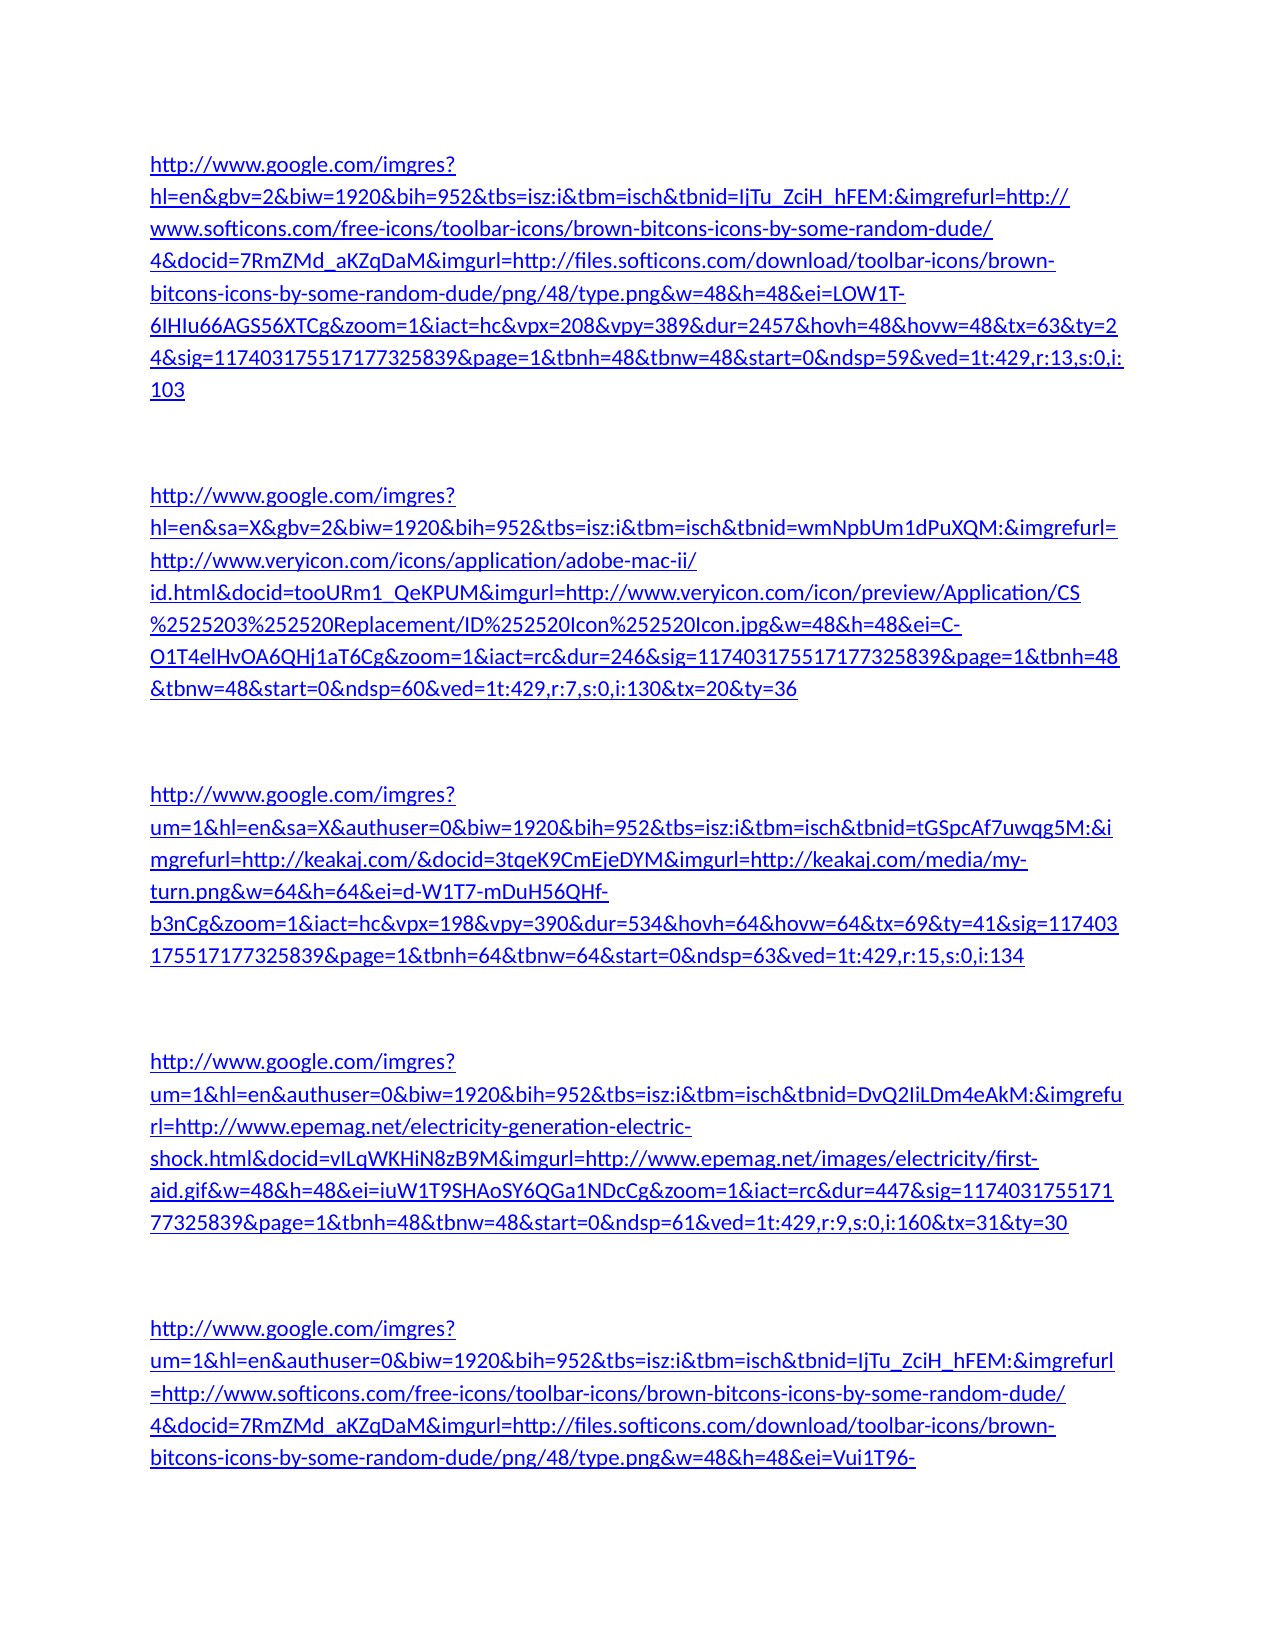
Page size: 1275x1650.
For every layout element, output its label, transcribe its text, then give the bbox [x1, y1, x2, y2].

text http://www.google.com/imgres?um=1&hl=en&sa=X&authuser=0&biw=1920&bih=952&tbs=isz:i&tbm=isch&tbnid=tGSpcAf7uwqg5M:&imgrefurl=http://keakaj.com/&docid=3tqeK9CmEjeDYM&imgurl=http://keakaj.com/media/my-turn.png&w=64&h=64&ei=d-W1T7-mDuH56QHf-b3nCg&zoom=1&iact=hc&vpx=198&vpy=390&dur=534&hovh=64&hovw=64&tx=69&ty=41&sig=117403175517177325839&page=1&tbnh=64&tbnw=64&start=0&ndsp=63&ved=1t:429,r:15,s:0,i:134 [150, 781, 1125, 969]
text http://www.google.com/imgres?hl=en&gbv=2&biw=1920&bih=952&tbs=isz:i&tbm=isch&tbnid=IjTu_ZciH_hFEM:&imgrefurl=http://www.softicons.com/free-icons/toolbar-icons/brown-bitcons-icons-by-some-random-dude/4&docid=7RmZMd_aKZqDaM&imgurl=http://files.softicons.com/download/toolbar-icons/brown-bitcons-icons-by-some-random-dude/png/48/type.png&w=48&h=48&ei=LOW1T-6IHIu66AGS56XTCg&zoom=1&iact=hc&vpx=208&vpy=389&dur=2457&hovh=48&hovw=48&tx=63&ty=24&sig=117403175517177325839&page=1&tbnh=48&tbnw=48&start=0&ndsp=59&ved=1t:429,r:13,s:0,i:103 [150, 150, 1125, 403]
text http://www.google.com/imgres?hl=en&sa=X&gbv=2&biw=1920&bih=952&tbs=isz:i&tbm=isch&tbnid=wmNpbUm1dPuXQM:&imgrefurl=http://www.veryicon.com/icons/application/adobe-mac-ii/id.html&docid=tooURm1_QeKPUM&imgurl=http://www.veryicon.com/icon/preview/Application/CS%2525203%252520Replacement/ID%252520Icon%252520Icon.jpg&w=48&h=48&ei=C-O1T4elHvOA6QHj1aT6Cg&zoom=1&iact=rc&dur=246&sig=117403175517177325839&page=1&tbnh=48&tbnw=48&start=0&ndsp=60&ved=1t:429,r:7,s:0,i:130&tx=20&ty=36 [150, 481, 1125, 702]
text http://www.google.com/imgres?um=1&hl=en&authuser=0&biw=1920&bih=952&tbs=isz:i&tbm=isch&tbnid=IjTu_ZciH_hFEM:&imgrefurl=http://www.softicons.com/free-icons/toolbar-icons/brown-bitcons-icons-by-some-random-dude/4&docid=7RmZMd_aKZqDaM&imgurl=http://files.softicons.com/download/toolbar-icons/brown-bitcons-icons-by-some-random-dude/png/48/type.png&w=48&h=48&ei=Vui1T96- [150, 1314, 1125, 1471]
text http://www.google.com/imgres?um=1&hl=en&authuser=0&biw=1920&bih=952&tbs=isz:i&tbm=isch&tbnid=DvQ2IiLDm4eAkM:&imgrefurl=http://www.epemag.net/electricity-generation-electric-shock.html&docid=vILqWKHiN8zB9M&imgurl=http://www.epemag.net/images/electricity/first-aid.gif&w=48&h=48&ei=iuW1T9SHAoSY6QGa1NDcCg&zoom=1&iact=rc&dur=447&sig=117403175517177325839&page=1&tbnh=48&tbnw=48&start=0&ndsp=61&ved=1t:429,r:9,s:0,i:160&tx=31&ty=30 [150, 1047, 1125, 1236]
